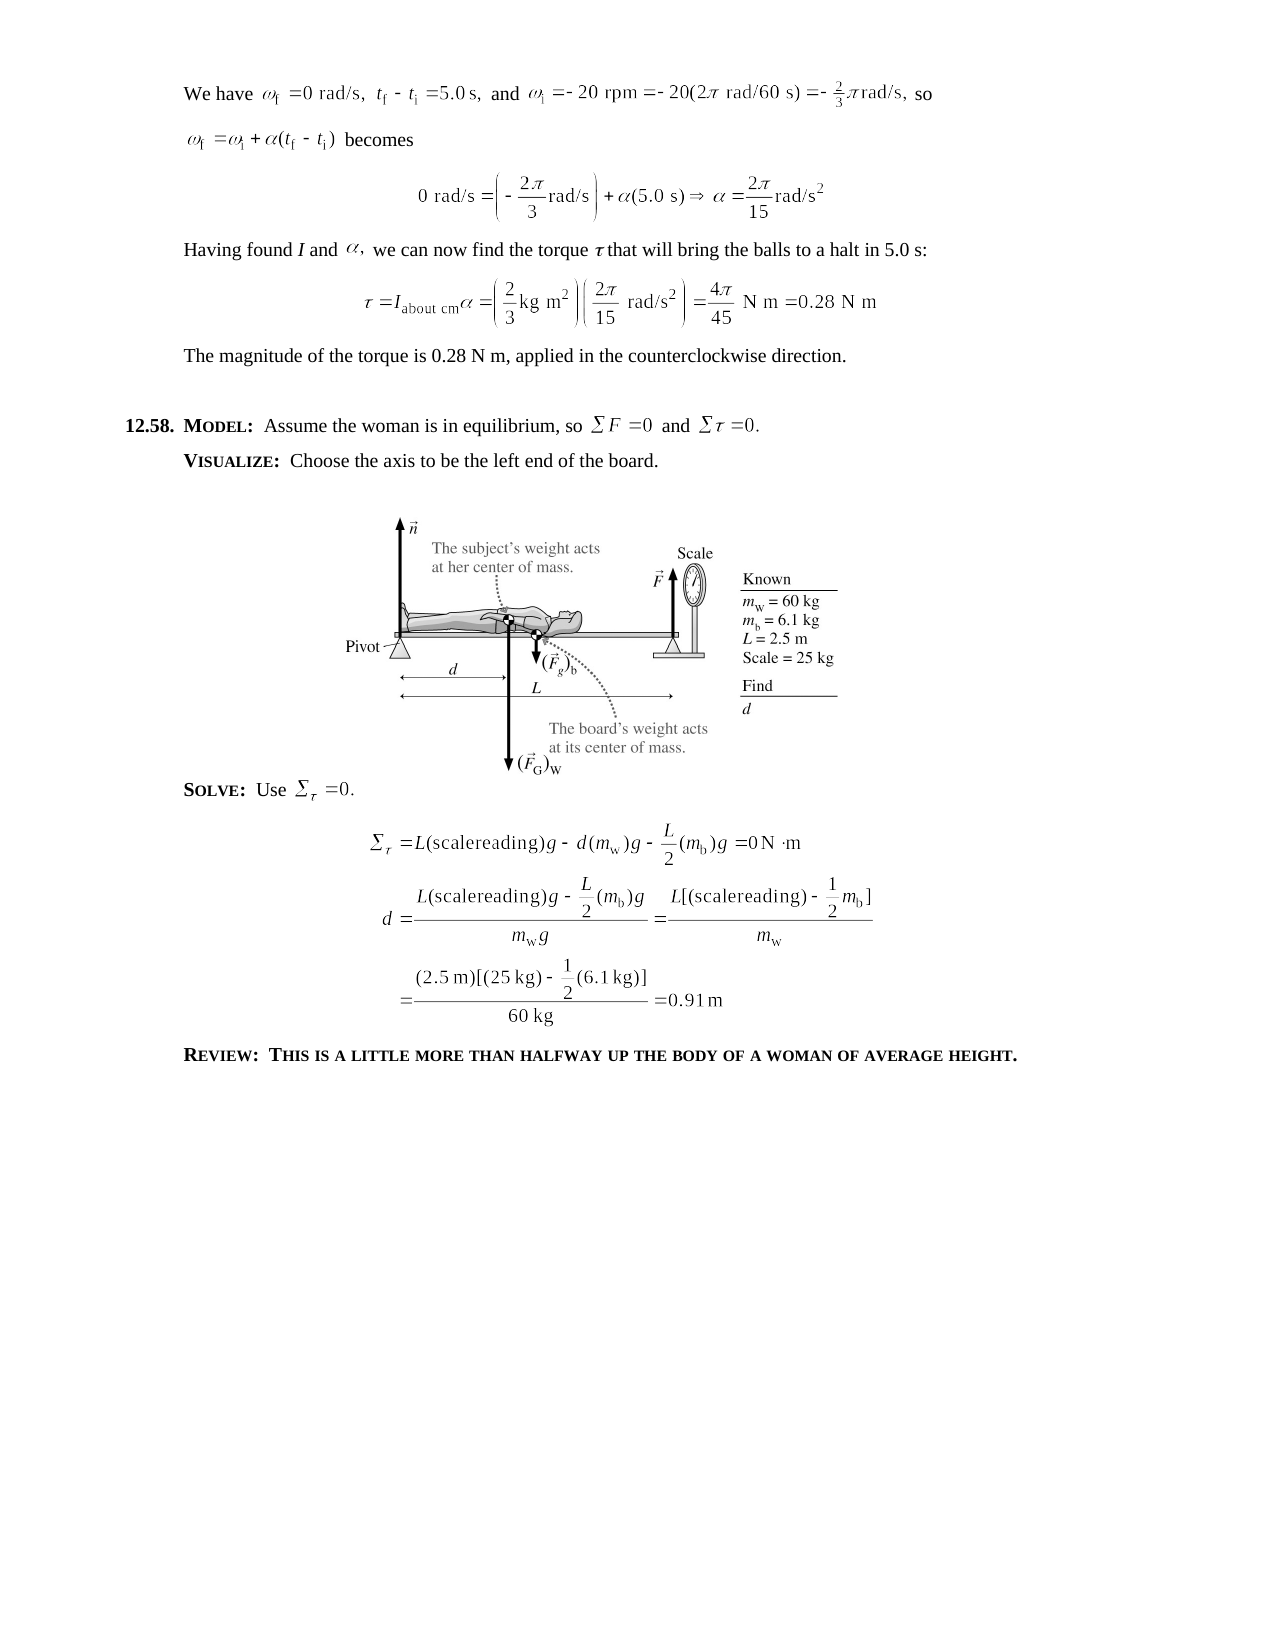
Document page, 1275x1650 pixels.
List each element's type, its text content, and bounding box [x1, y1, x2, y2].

text The magnitude of the torque is 0.28 N m, applied in the counterclockwise direction. [183, 344, 1058, 367]
text Review: This is a little more than halfway up the body of a woman of average height. [183, 1043, 1058, 1066]
picture [345, 517, 838, 775]
text Solve: Use [183, 774, 1058, 806]
list 12.58. Model: Assume the woman is in equilibrium, so and [125, 413, 1058, 438]
table_header [125, 517, 345, 774]
text Visualize: Choose the axis to be the left end of the board. [183, 449, 1058, 472]
table_header [838, 517, 1058, 774]
text Having found I and we can now find the torque  that will bring the balls to a halt in 5.0 s: [183, 238, 1058, 261]
text We have and so becomes [183, 75, 1058, 155]
